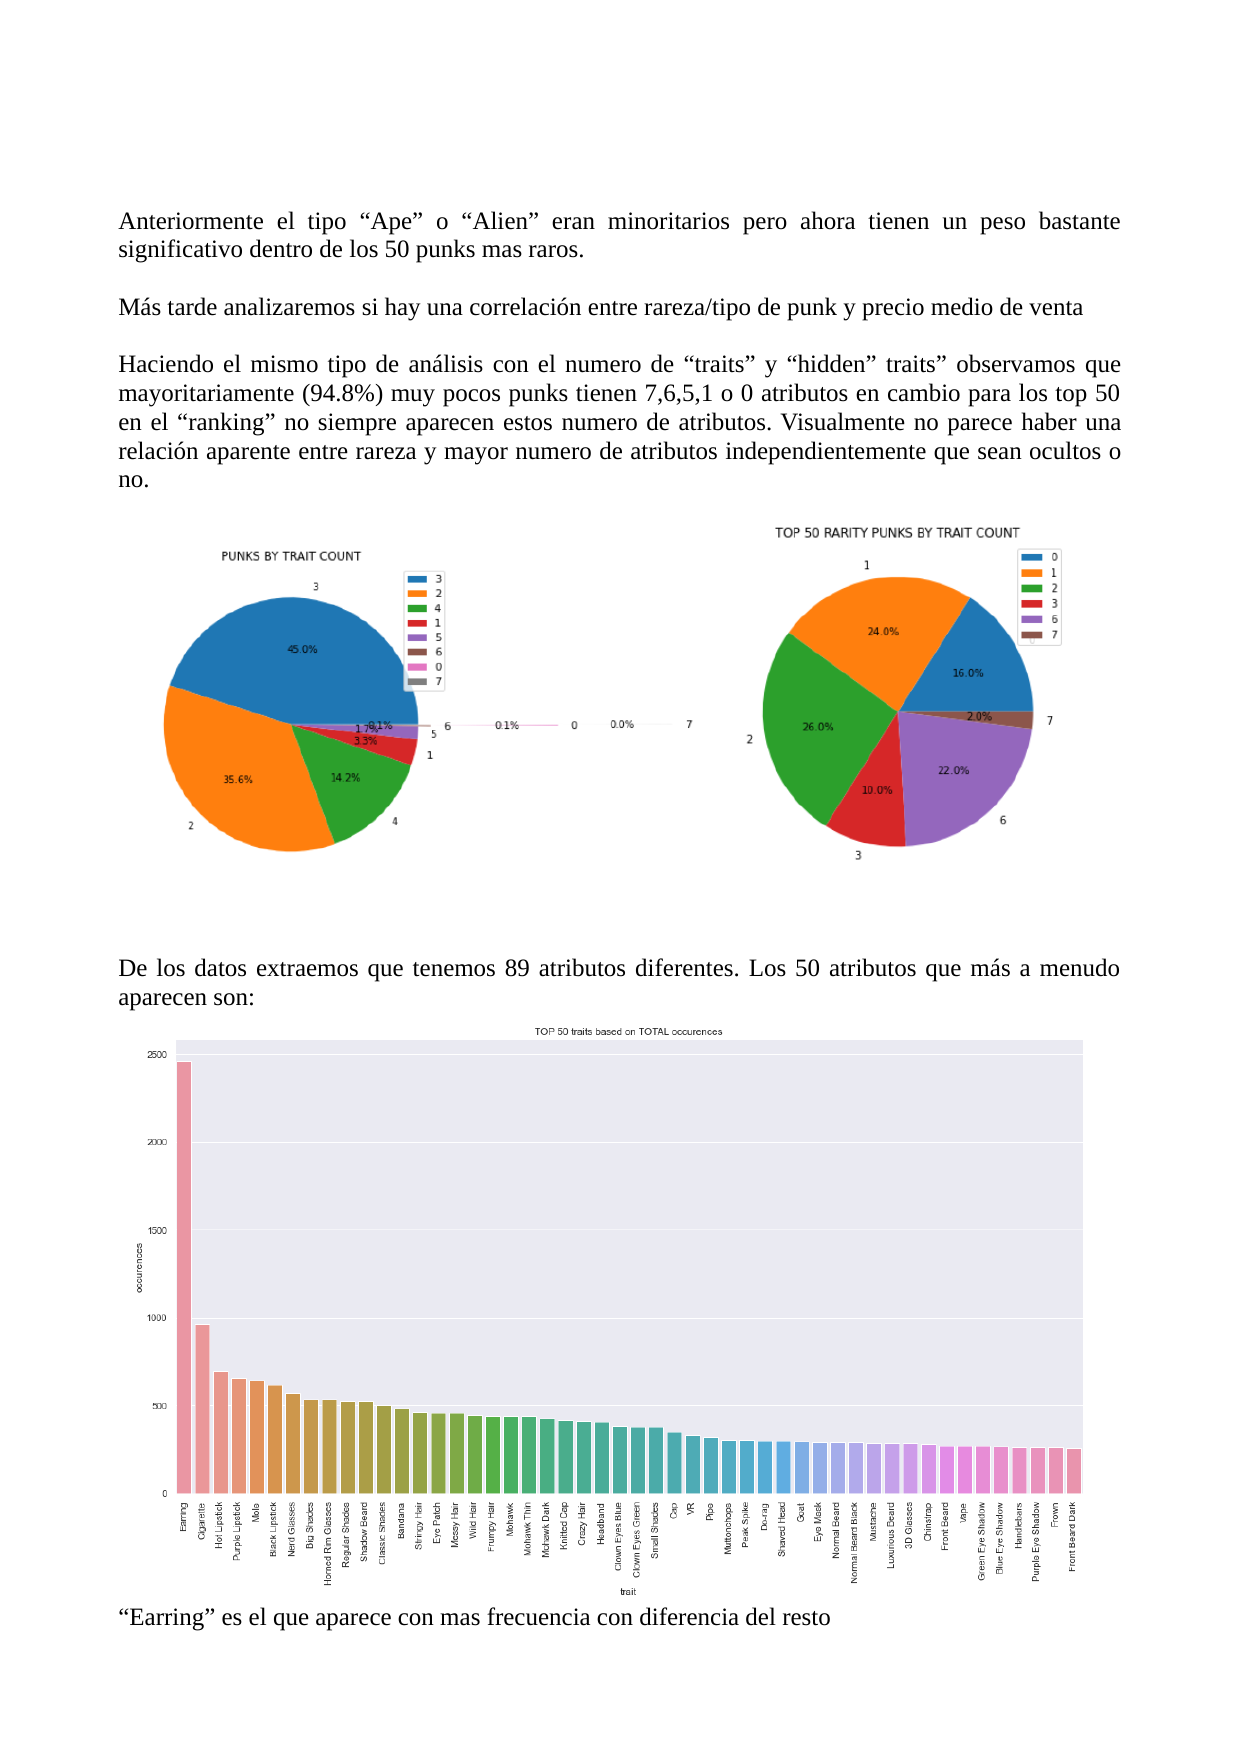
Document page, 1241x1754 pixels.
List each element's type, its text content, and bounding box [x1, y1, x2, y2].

picture [739, 522, 1071, 863]
text Más tarde analizaremos si hay una correlación entre rareza/tipo de punk y precio medio de venta [118, 292, 1122, 321]
picture [150, 545, 720, 857]
text De los datos extraemos que tenemos 89 atributos diferentes. Los 50 atributos que más a menudo aparecen son: [118, 953, 1122, 1011]
text Haciendo el mismo tipo de análisis con el numero de “traits” y “hidden” traits” observamos que mayoritariamente (94.8%) muy pocos punks tienen 7,6,5,1 o 0 atributos en cambio para los top 50 en el “ranking” no siempre aparecen estos numero de atributos. Visualmente no parece haber una relación aparente entre rareza y mayor numero de atributos independientemente que sean ocultos o no. [118, 349, 1122, 493]
text Anteriormente el tipo “Ape” o “Alien” eran minoritarios pero ahora tienen un peso bastante significativo dentro de los 50 punks mas raros. [118, 206, 1122, 263]
picture [129, 1022, 1088, 1602]
text “Earring” es el que aparece con mas frecuencia con diferencia del resto [118, 1039, 1122, 1631]
